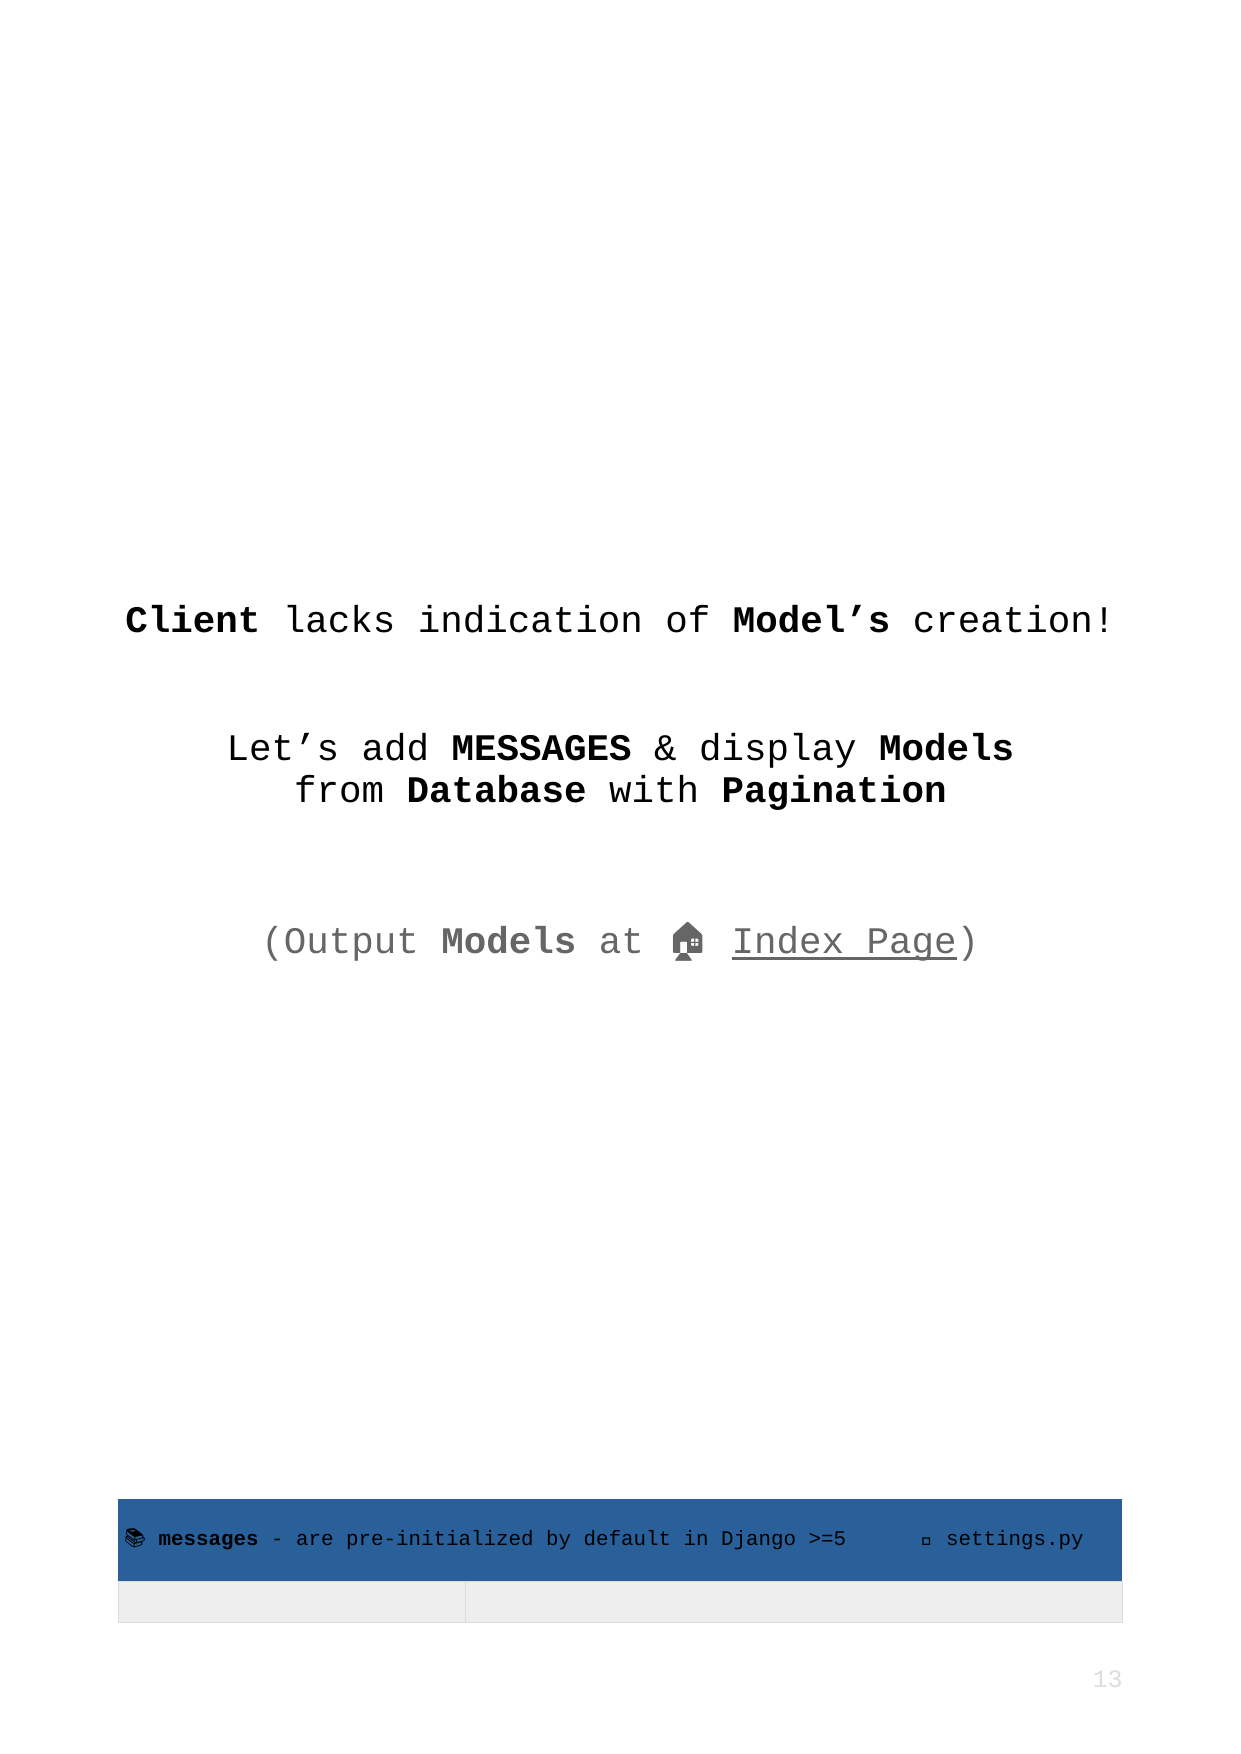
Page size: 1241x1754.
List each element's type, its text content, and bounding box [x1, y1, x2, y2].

text Client lacks indication of Model’s creation! [118, 601, 1122, 644]
text Let’s add MESSAGES & display Models [118, 729, 1122, 771]
text (Output Models at 🏠 Index Page) [118, 922, 1122, 965]
text from Database with Pagination [118, 771, 1122, 814]
table_header [466, 1582, 1122, 1622]
table_header [119, 1582, 465, 1622]
table_header 📚 messages - are pre-initialized by default in Django >=5 🐍 settings.py [118, 1499, 1122, 1581]
subtitle Add messages and display models with pagination [118, 173, 1122, 202]
